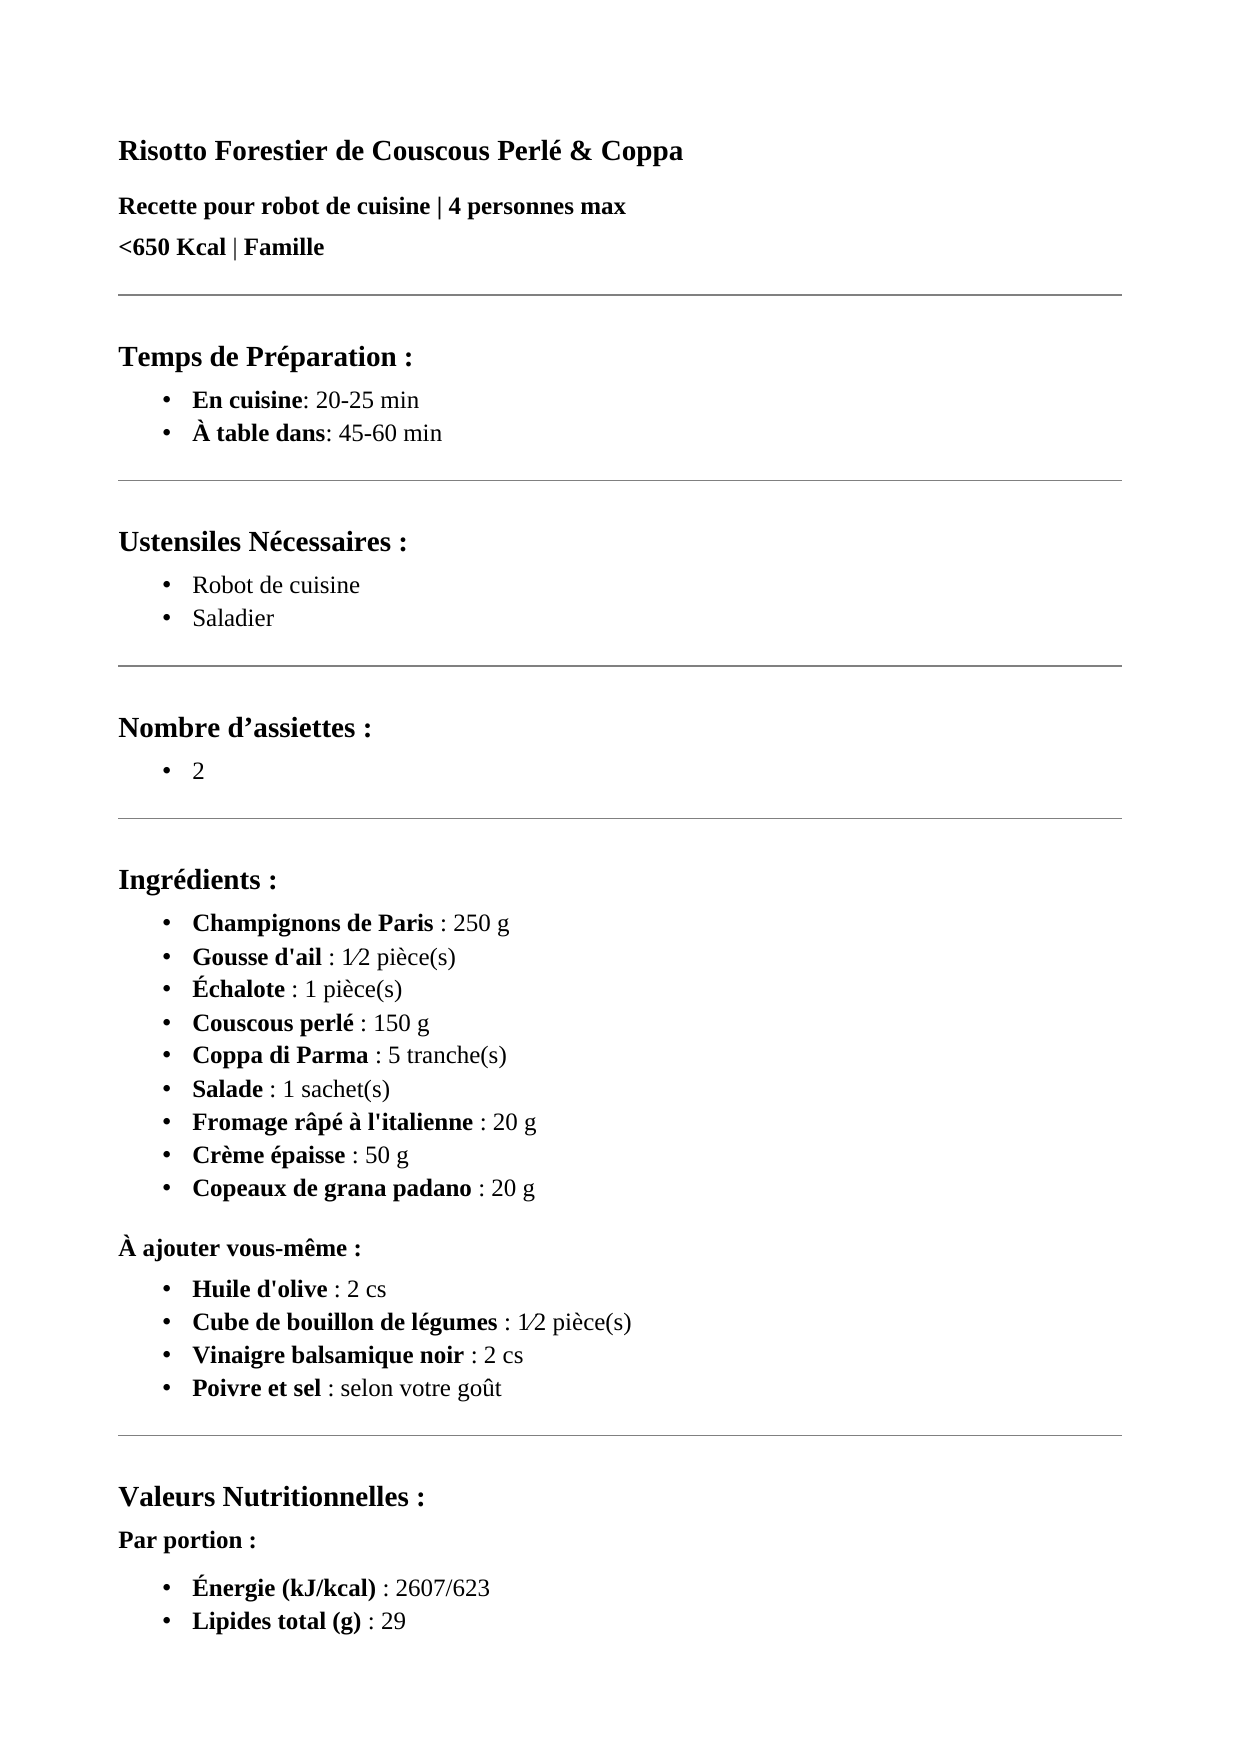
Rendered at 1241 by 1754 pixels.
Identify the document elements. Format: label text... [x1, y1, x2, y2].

list Lipides total (g) : 29 [162, 1606, 1122, 1635]
list Coppa di Parma : 5 tranche(s) [162, 1041, 1122, 1069]
list 2 [162, 756, 1122, 785]
text Par portion : [118, 1526, 1122, 1554]
subtitle Nombre d’assiettes : [118, 710, 1122, 743]
subtitle Ingrédients : [118, 862, 1122, 896]
subtitle Ustensiles Nécessaires : [118, 524, 1122, 558]
subtitle À ajouter vous-même : [118, 1233, 1122, 1262]
list Crème épaisse : 50 g [162, 1140, 1122, 1168]
subtitle Risotto Forestier de Couscous Perlé & Coppa [118, 133, 1122, 166]
list Poivre et sel : selon votre goût [162, 1373, 1122, 1402]
list Couscous perlé : 150 g [162, 1008, 1122, 1036]
list Champignons de Paris : 250 g [162, 908, 1122, 937]
list En cuisine: 20-25 min [162, 385, 1122, 414]
list Gousse d'ail : 1⁄2 pièce(s) [162, 942, 1122, 970]
subtitle Valeurs Nutritionnelles : [118, 1479, 1122, 1513]
list Copeaux de grana padano : 20 g [162, 1173, 1122, 1201]
list Robot de cuisine [162, 571, 1122, 599]
list Salade : 1 sachet(s) [162, 1074, 1122, 1102]
list À table dans: 45-60 min [162, 418, 1122, 447]
subtitle Temps de Préparation : [118, 339, 1122, 372]
list Échalote : 1 pièce(s) [162, 974, 1122, 1003]
list Fromage râpé à l'italienne : 20 g [162, 1107, 1122, 1135]
list Vinaigre balsamique noir : 2 cs [162, 1340, 1122, 1369]
list Huile d'olive : 2 cs [162, 1274, 1122, 1303]
list Saladier [162, 603, 1122, 632]
subtitle Recette pour robot de cuisine | 4 personnes max [118, 191, 1122, 220]
text <650 Kcal | Famille [118, 232, 1122, 261]
list Énergie (kJ/kcal) : 2607/623 [162, 1573, 1122, 1602]
list Cube de bouillon de légumes : 1⁄2 pièce(s) [162, 1307, 1122, 1336]
